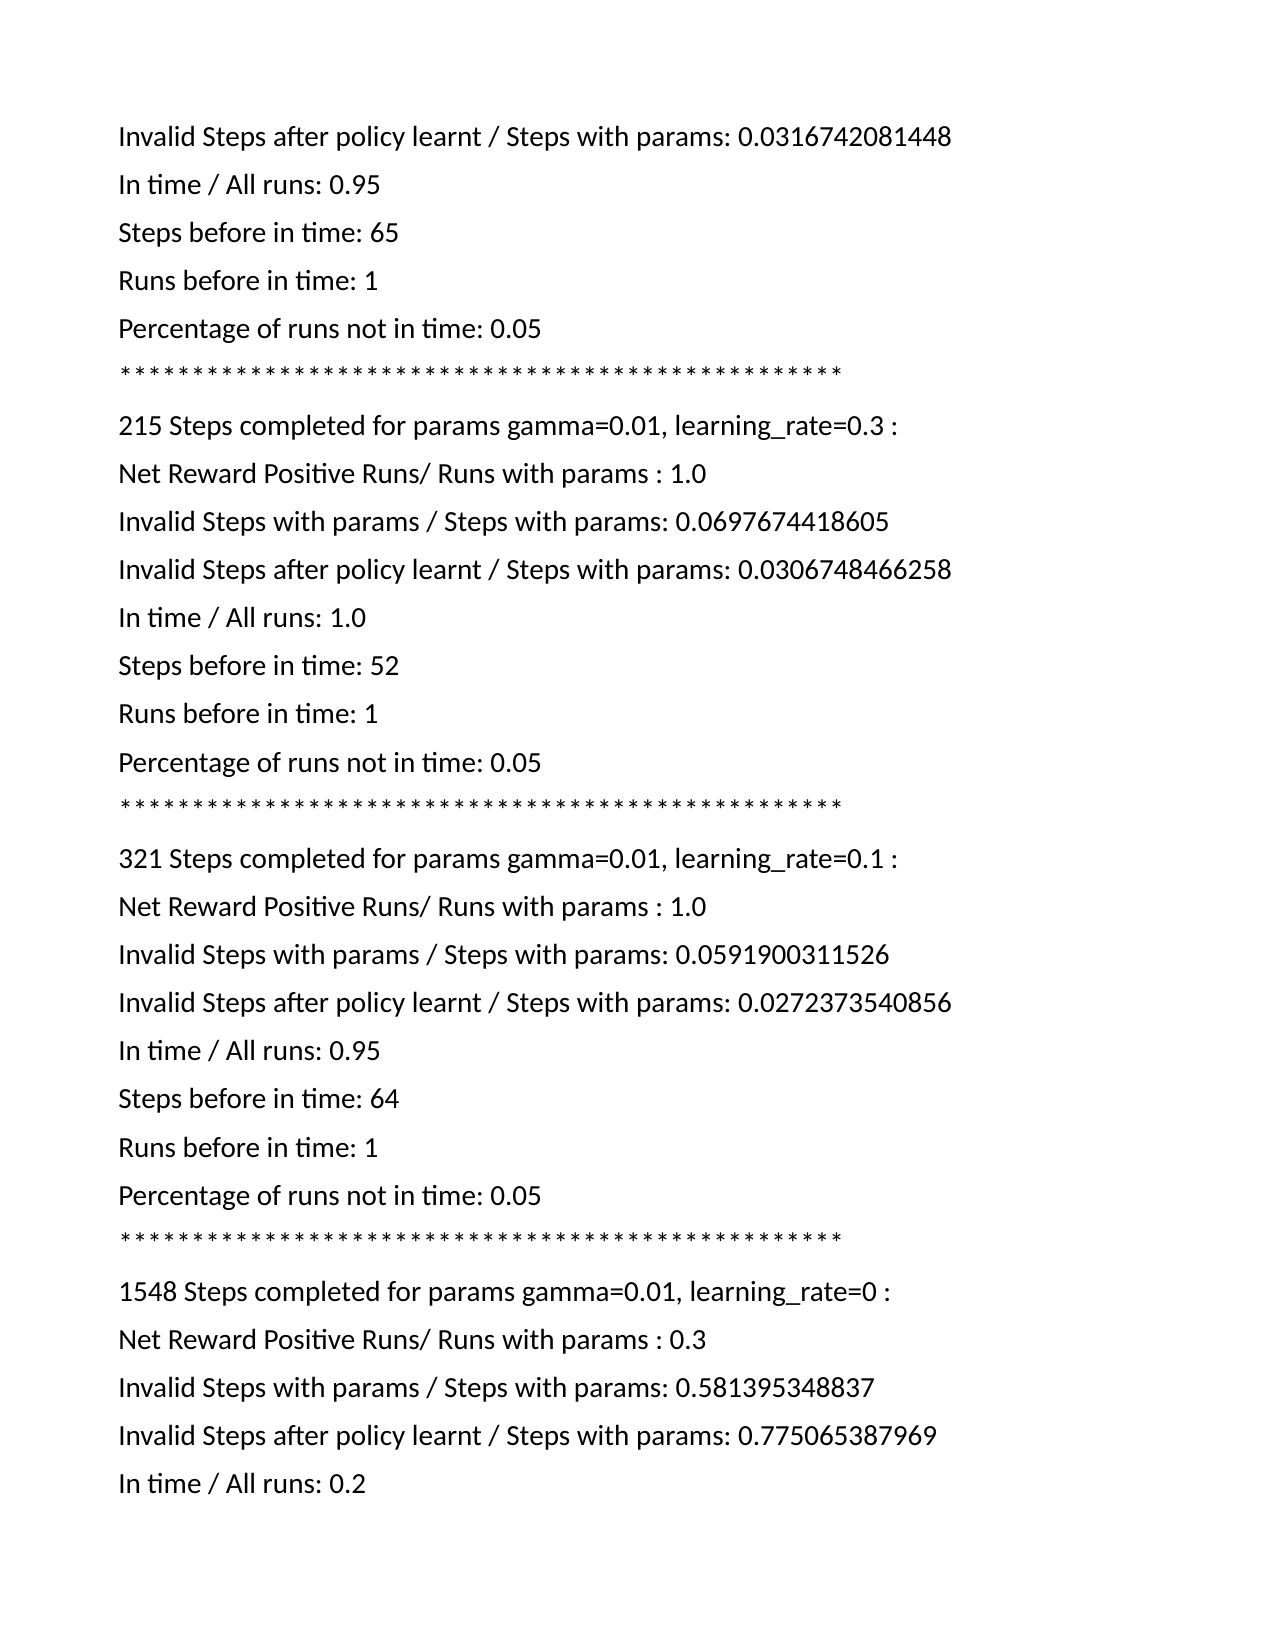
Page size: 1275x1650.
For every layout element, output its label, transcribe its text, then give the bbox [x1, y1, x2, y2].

text Runs before in time: 1 [118, 1129, 1157, 1164]
text In time / All runs: 1.0 [118, 599, 1157, 635]
text Invalid Steps after policy learnt / Steps with params: 0.0316742081448 [118, 118, 1157, 154]
text In time / All runs: 0.95 [118, 1032, 1157, 1068]
text Runs before in time: 1 [118, 696, 1157, 731]
text Percentage of runs not in time: 0.05 [118, 744, 1157, 779]
text Net Reward Positive Runs/ Runs with params : 0.3 [118, 1321, 1157, 1357]
text Percentage of runs not in time: 0.05 [118, 311, 1157, 346]
text ************************************************** [118, 359, 1157, 394]
text Net Reward Positive Runs/ Runs with params : 1.0 [118, 888, 1157, 924]
text In time / All runs: 0.2 [118, 1466, 1157, 1501]
text ************************************************** [118, 1225, 1157, 1261]
text Invalid Steps after policy learnt / Steps with params: 0.0306748466258 [118, 551, 1157, 587]
text Invalid Steps after policy learnt / Steps with params: 0.0272373540856 [118, 984, 1157, 1020]
text Steps before in time: 64 [118, 1081, 1157, 1116]
text Invalid Steps with params / Steps with params: 0.0591900311526 [118, 936, 1157, 972]
text Steps before in time: 52 [118, 647, 1157, 683]
text 1548 Steps completed for params gamma=0.01, learning_rate=0 : [118, 1273, 1157, 1309]
text 215 Steps completed for params gamma=0.01, learning_rate=0.3 : [118, 407, 1157, 442]
text ************************************************** [118, 792, 1157, 827]
text Net Reward Positive Runs/ Runs with params : 1.0 [118, 455, 1157, 491]
text Steps before in time: 65 [118, 214, 1157, 250]
text Runs before in time: 1 [118, 262, 1157, 298]
text Invalid Steps with params / Steps with params: 0.0697674418605 [118, 503, 1157, 539]
text 321 Steps completed for params gamma=0.01, learning_rate=0.1 : [118, 840, 1157, 876]
text Percentage of runs not in time: 0.05 [118, 1177, 1157, 1212]
text In time / All runs: 0.95 [118, 166, 1157, 202]
text Invalid Steps after policy learnt / Steps with params: 0.775065387969 [118, 1417, 1157, 1453]
text Invalid Steps with params / Steps with params: 0.581395348837 [118, 1369, 1157, 1405]
